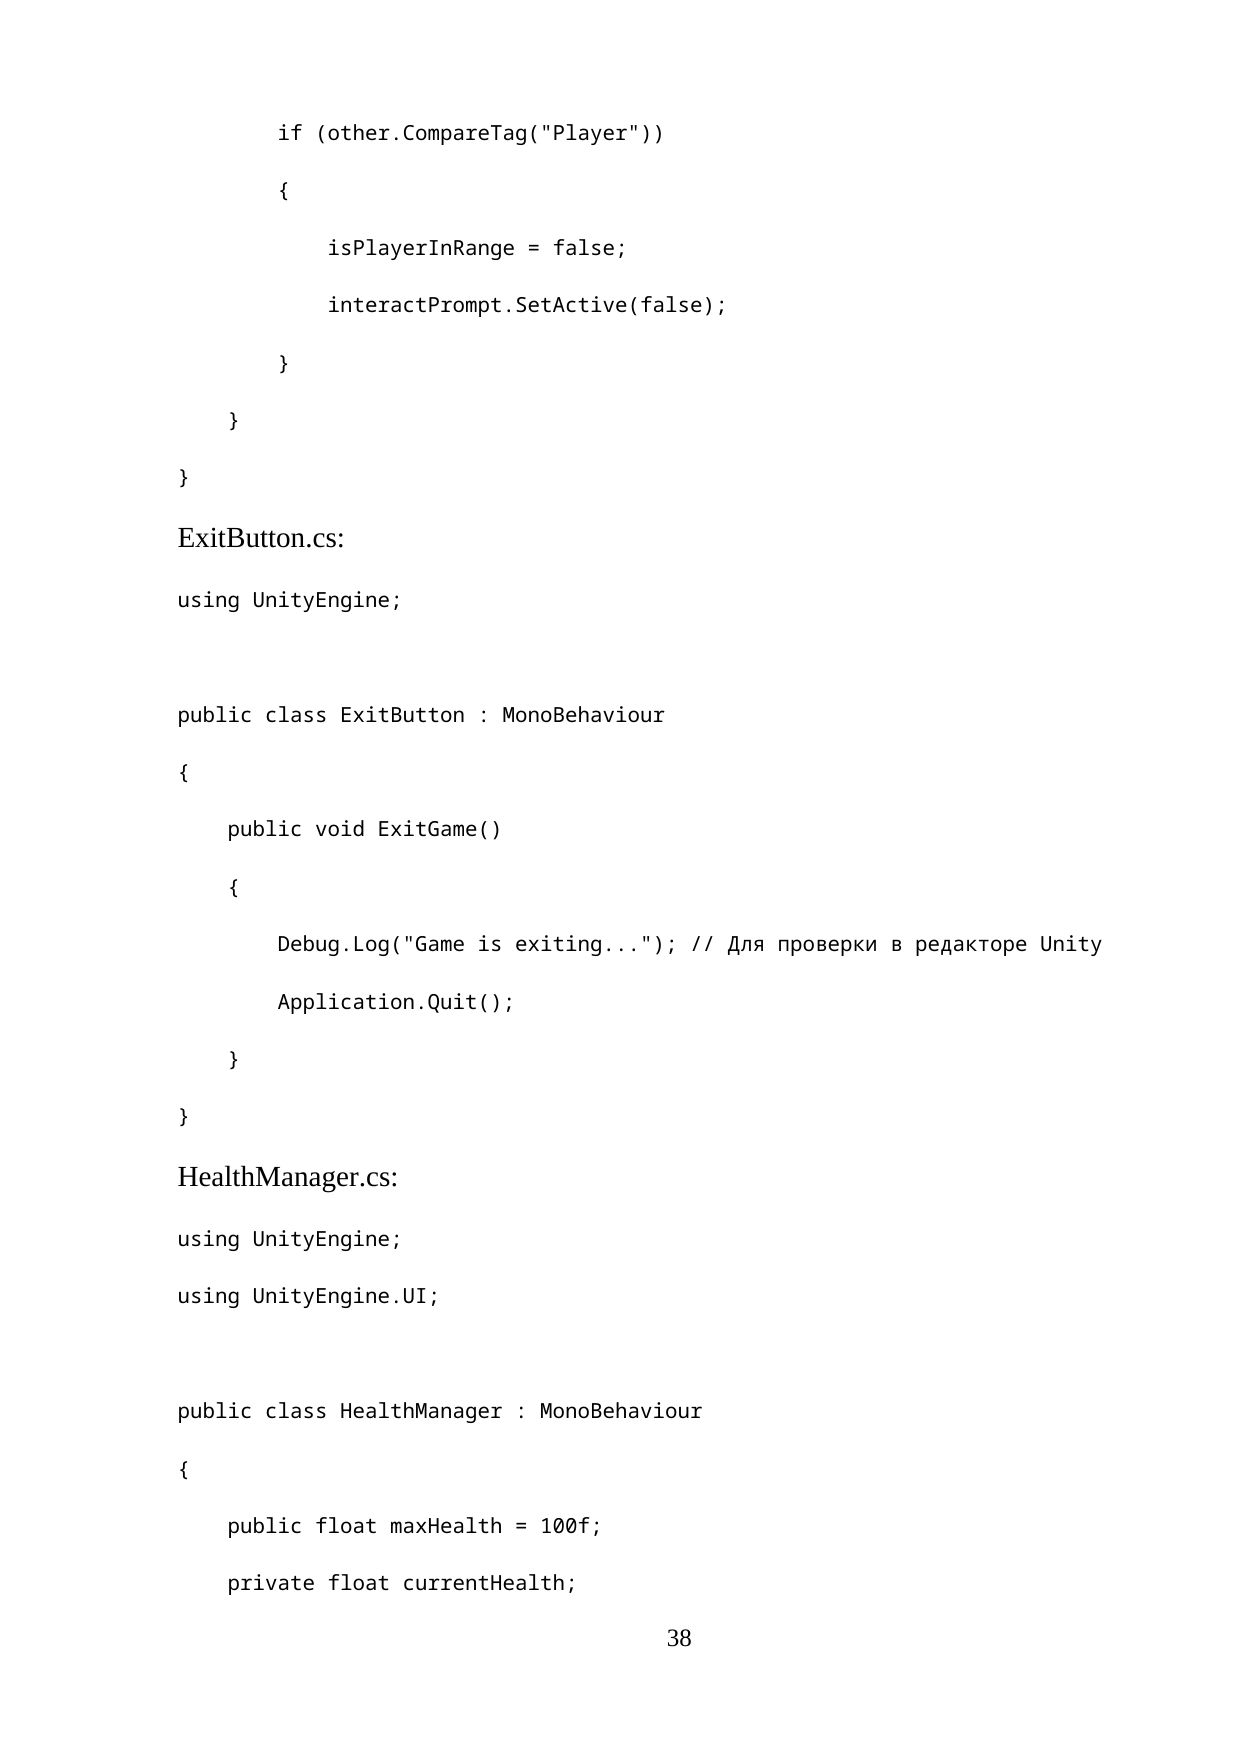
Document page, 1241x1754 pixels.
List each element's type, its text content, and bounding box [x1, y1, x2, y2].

text using UnityEngine; [177, 1224, 1181, 1252]
text using UnityEngine.UI; [177, 1281, 1181, 1310]
text public void ExitGame() [177, 814, 1181, 843]
text } [177, 1044, 1181, 1073]
text Debug.Log("Game is exiting..."); // Для проверки в редакторе Unity [177, 929, 1181, 958]
text } [177, 405, 1181, 433]
text } [177, 462, 1181, 491]
text HealthManager.cs: [177, 1159, 1181, 1192]
text ExitButton.cs: [177, 520, 1181, 553]
text using UnityEngine; [177, 585, 1181, 613]
text } [177, 348, 1181, 376]
text { [177, 1454, 1181, 1482]
text interactPrompt.SetActive(false); [177, 290, 1181, 319]
text isPlayerInRange = false; [177, 233, 1181, 261]
text { [177, 872, 1181, 900]
text public class ExitButton : MonoBehaviour [177, 700, 1181, 728]
text private float currentHealth; [177, 1568, 1181, 1597]
text if (other.CompareTag("Player")) [177, 118, 1181, 147]
text Application.Quit(); [177, 987, 1181, 1015]
text { [177, 176, 1181, 204]
text public float maxHealth = 100f; [177, 1511, 1181, 1539]
text { [177, 757, 1181, 786]
text public class HealthManager : MonoBehaviour [177, 1396, 1181, 1425]
text } [177, 1102, 1181, 1130]
